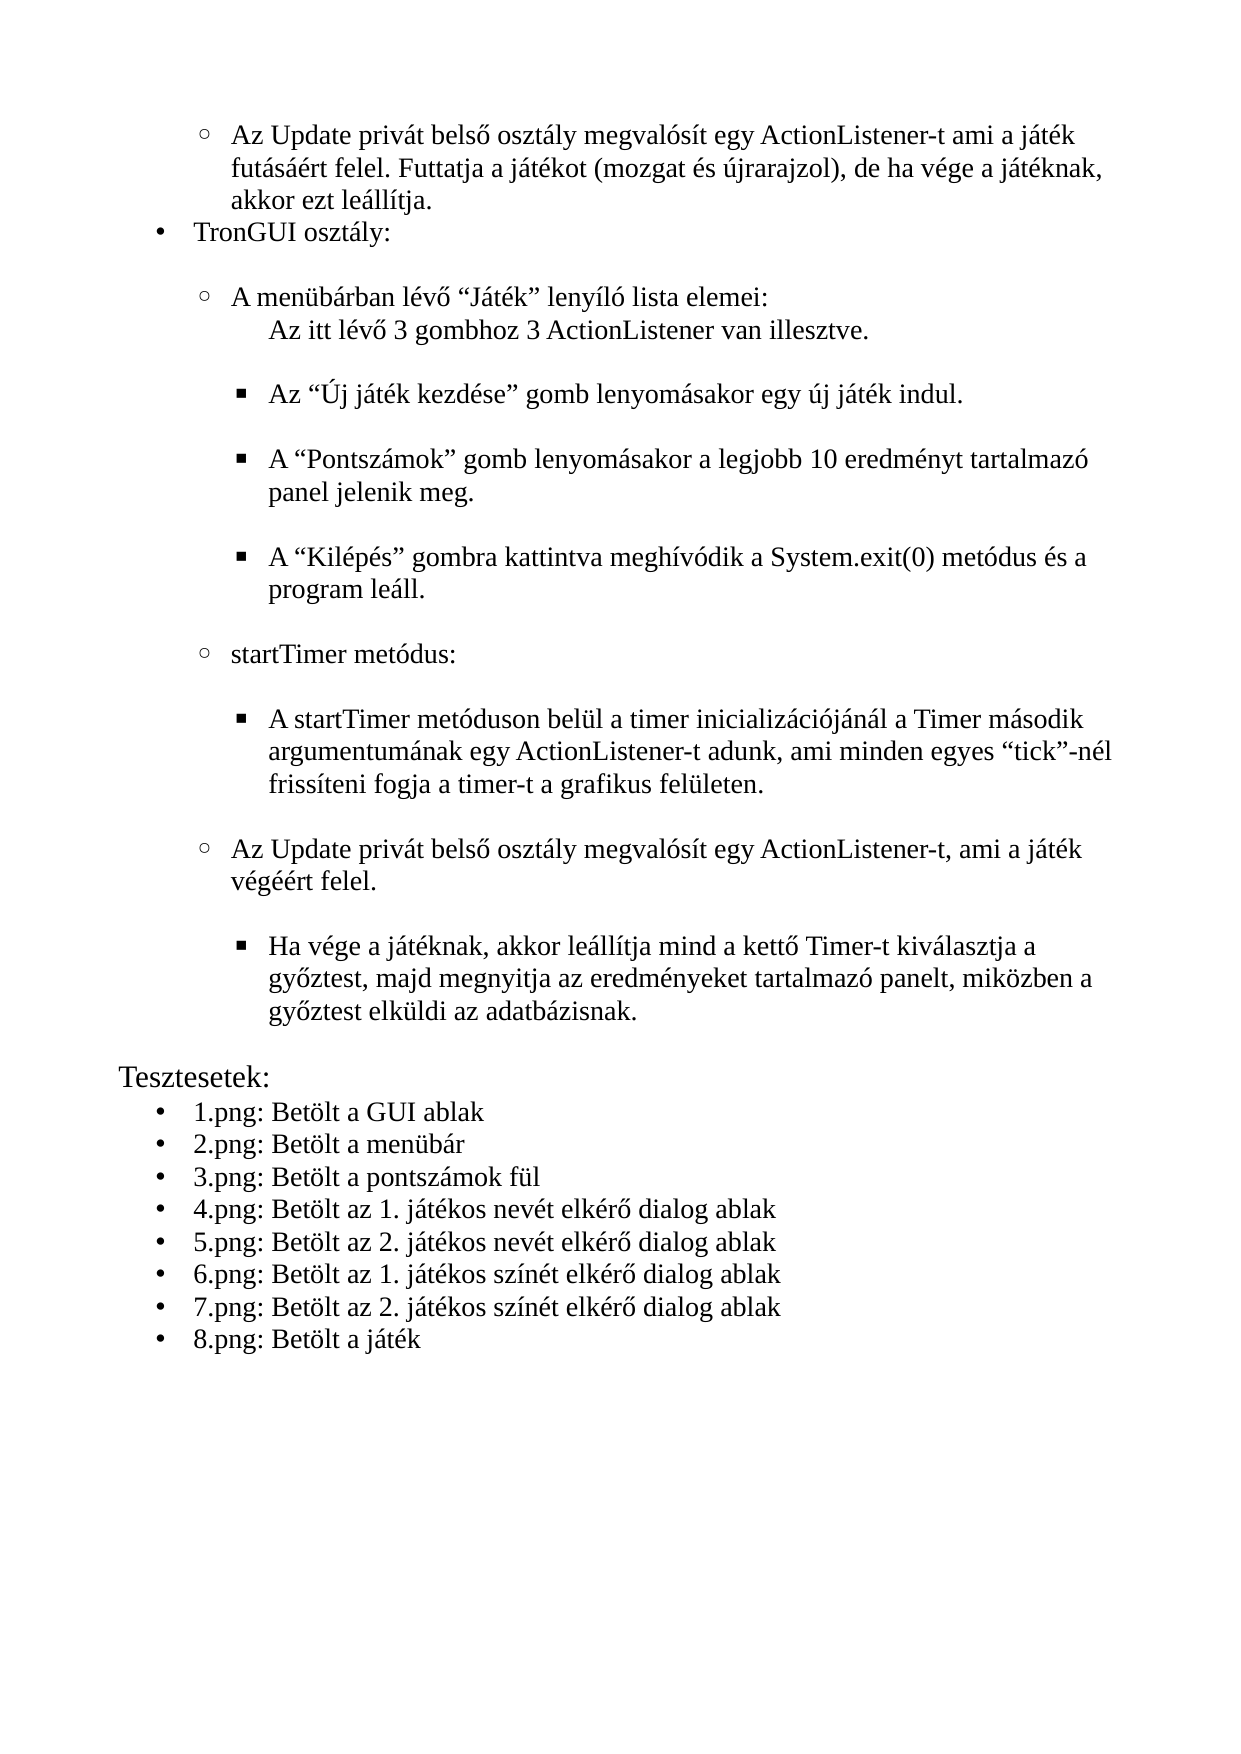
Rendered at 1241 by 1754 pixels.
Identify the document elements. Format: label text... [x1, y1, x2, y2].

list 8.png: Betölt a játék [156, 1322, 1122, 1354]
list A “Kilépés” gombra kattintva meghívódik a System.exit(0) metódus és a program leáll. [231, 540, 1122, 605]
list Az Update privát belső osztály megvalósít egy ActionListener-t ami a játék futásáért felel. Futtatja a játékot (mozgat és újrarajzol), de ha vége a játéknak, akkor ezt leállítja. [193, 118, 1122, 215]
list 7.png: Betölt az 2. játékos színét elkérő dialog ablak [156, 1289, 1122, 1322]
list Az “Új játék kezdése” gomb lenyomásakor egy új játék indul. [231, 378, 1122, 410]
list A startTimer metóduson belül a timer inicializációjánál a Timer második argumentumának egy ActionListener-t adunk, ami minden egyes “tick”-nél frissíteni fogja a timer-t a grafikus felületen. [231, 702, 1122, 799]
list 1.png: Betölt a GUI ablak [156, 1094, 1122, 1127]
text Az itt lévő 3 gombhoz 3 ActionListener van illesztve. [268, 313, 1122, 345]
list Az Update privát belső osztály megvalósít egy ActionListener-t, ami a játék végéért felel. [193, 832, 1122, 897]
list A “Pontszámok” gomb lenyomásakor a legjobb 10 eredményt tartalmazó panel jelenik meg. [231, 442, 1122, 507]
text Tesztesetek: [118, 1059, 1122, 1094]
list startTimer metódus: [193, 637, 1122, 669]
list 3.png: Betölt a pontszámok fül [156, 1159, 1122, 1192]
list 2.png: Betölt a menübár [156, 1127, 1122, 1159]
list 4.png: Betölt az 1. játékos nevét elkérő dialog ablak [156, 1192, 1122, 1224]
list TronGUI osztály: [156, 215, 1122, 248]
list 5.png: Betölt az 2. játékos nevét elkérő dialog ablak [156, 1224, 1122, 1257]
list A menübárban lévő “Játék” lenyíló lista elemei: [193, 280, 1122, 313]
list Ha vége a játéknak, akkor leállítja mind a kettő Timer-t kiválasztja a győztest, majd megnyitja az eredményeket tartalmazó panelt, miközben a győztest elküldi az adatbázisnak. [231, 929, 1122, 1026]
list 6.png: Betölt az 1. játékos színét elkérő dialog ablak [156, 1257, 1122, 1289]
